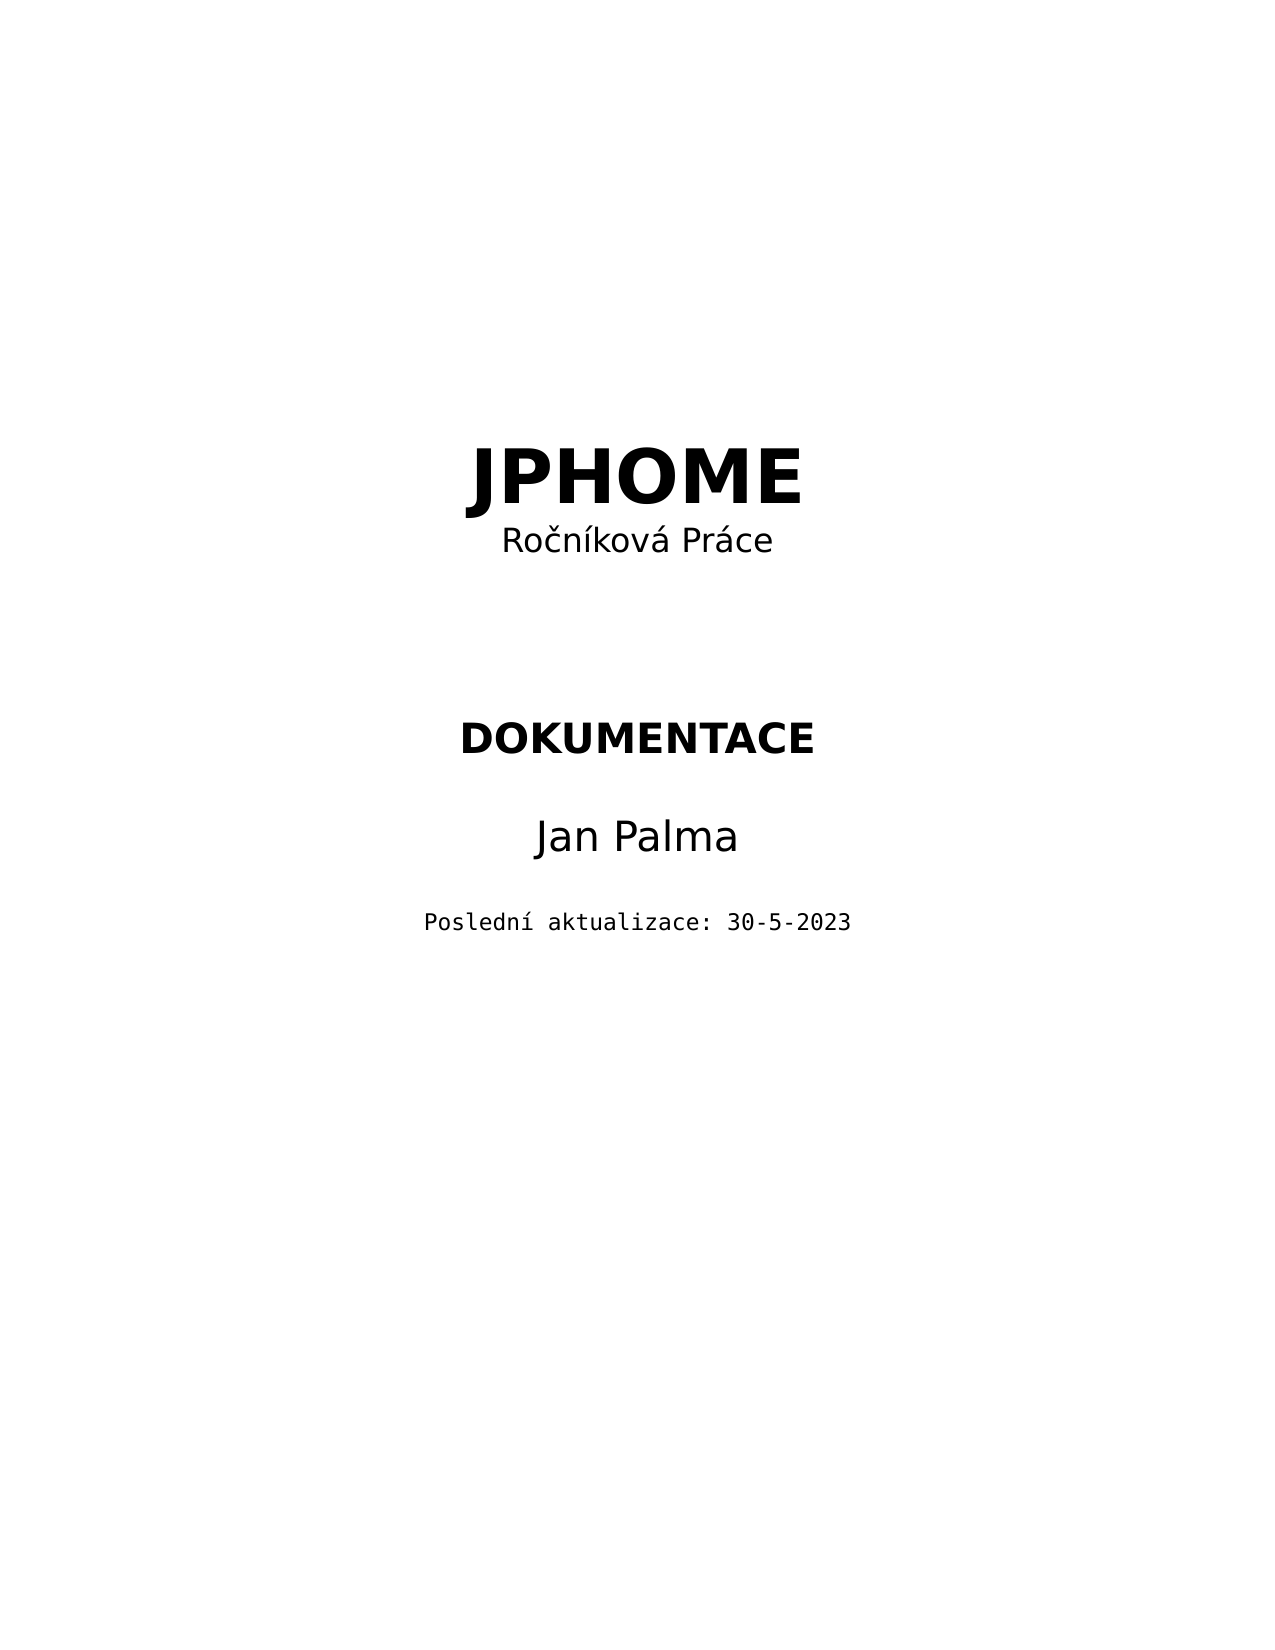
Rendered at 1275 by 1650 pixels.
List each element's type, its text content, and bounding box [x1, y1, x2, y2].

text Poslední aktualizace: 30-5-2023 [118, 909, 1157, 936]
text Ročníková Práce [118, 521, 1157, 560]
text Jan Palma [118, 812, 1157, 861]
text DOKUMENTACE [118, 715, 1157, 764]
text JPHOME [118, 434, 1157, 521]
